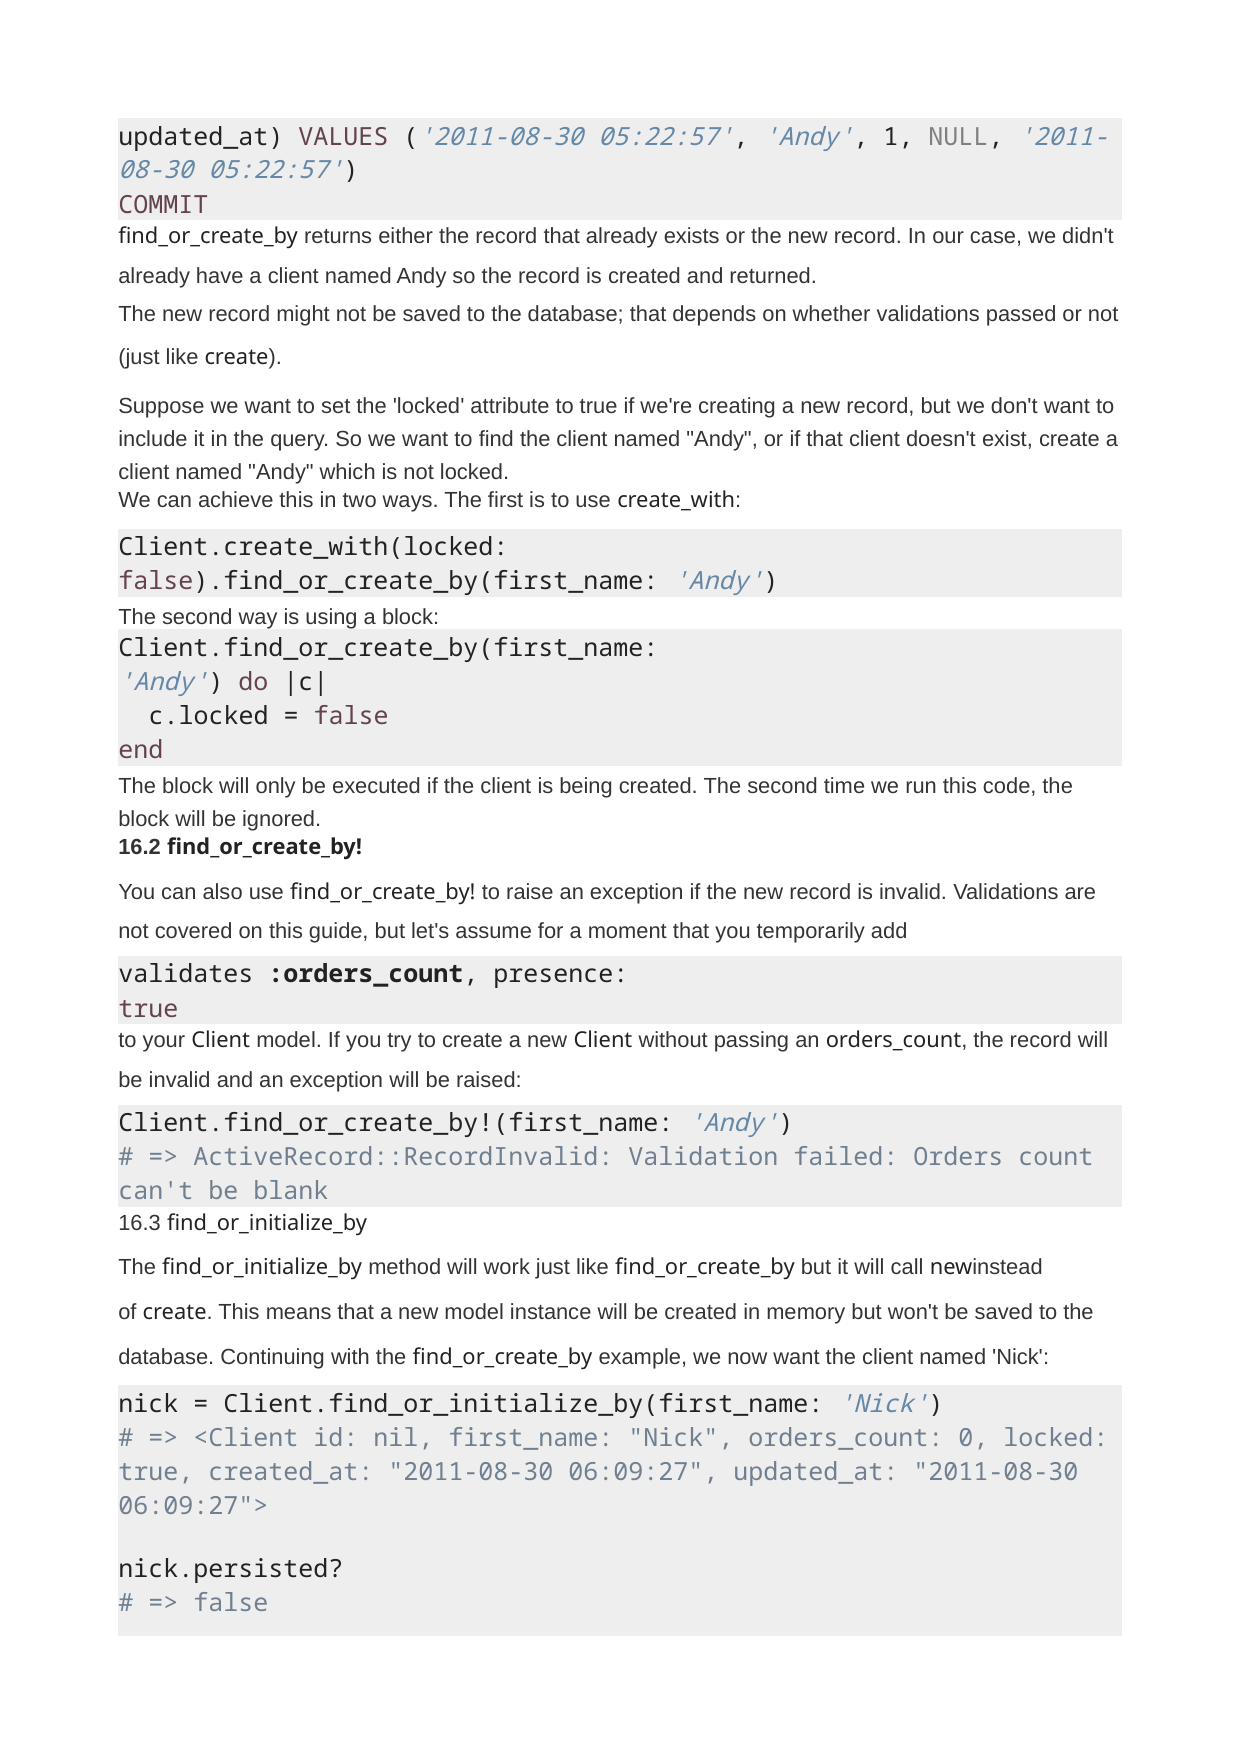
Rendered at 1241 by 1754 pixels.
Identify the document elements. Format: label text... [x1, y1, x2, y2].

text You can also use find_or_create_by! to raise an exception if the new record is invalid. Validations are not covered on this guide, but let's assume for a moment that you temporarily add [118, 876, 1122, 943]
subtitle 16.2 find_or_create_by! [118, 831, 1122, 861]
text The find_or_initialize_by method will work just like find_or_create_by but it will call newinstead of create. This means that a new model instance will be created in memory but won't be saved to the database. Continuing with the find_or_create_by example, we now want the client named 'Nick': [118, 1251, 1122, 1371]
table_header updated_at) VALUES ('2011-08-30 05:22:57', 'Andy', 1, NULL, '2011-08-30 05:22:57') COMMIT [118, 118, 1122, 220]
table_header Client.find_or_create_by(first_name: 'Andy') do |c| c.locked = false end [118, 629, 741, 766]
text find_or_create_by returns either the record that already exists or the new record. In our case, we didn't already have a client named Andy so the record is created and returned. [118, 220, 1122, 288]
text The second way is using a block: [118, 597, 1122, 629]
text The new record might not be saved to the database; that depends on whether validations passed or not (just like create). [118, 301, 1122, 370]
table_header validates :orders_count, presence: true [118, 956, 632, 1024]
text Suppose we want to set the 'locked' attribute to true if we're creating a new record, but we don't want to include it in the query. So we want to find the client named "Andy", or if that client doesn't exist, create a client named "Andy" which is not locked. [118, 385, 1122, 484]
text The block will only be executed if the client is being created. The second time we run this code, the block will be ignored. [118, 766, 1122, 831]
table_header Client.find_or_create_by!(first_name: 'Andy') # => ActiveRecord::RecordInvalid: Validation failed: Orders count can't be blank [118, 1105, 1122, 1207]
table_header nick = Client.find_or_initialize_by(first_name: 'Nick') # => <Client id: nil, first_name: "Nick", orders_count: 0, locked: true, created_at: "2011-08-30 06:09:27", updated_at: "2011-08-30 06:09:27"> nick.persisted? # => false [118, 1385, 1122, 1618]
subtitle 16.3 find_or_initialize_by [118, 1207, 1122, 1236]
text to your Client model. If you try to create a new Client without passing an orders_count, the record will be invalid and an exception will be raised: [118, 1024, 1122, 1092]
text We can achieve this in two ways. The first is to use create_with: [118, 484, 1122, 513]
table_header Client.create_with(locked: false).find_or_create_by(first_name: 'Andy') [118, 529, 990, 597]
